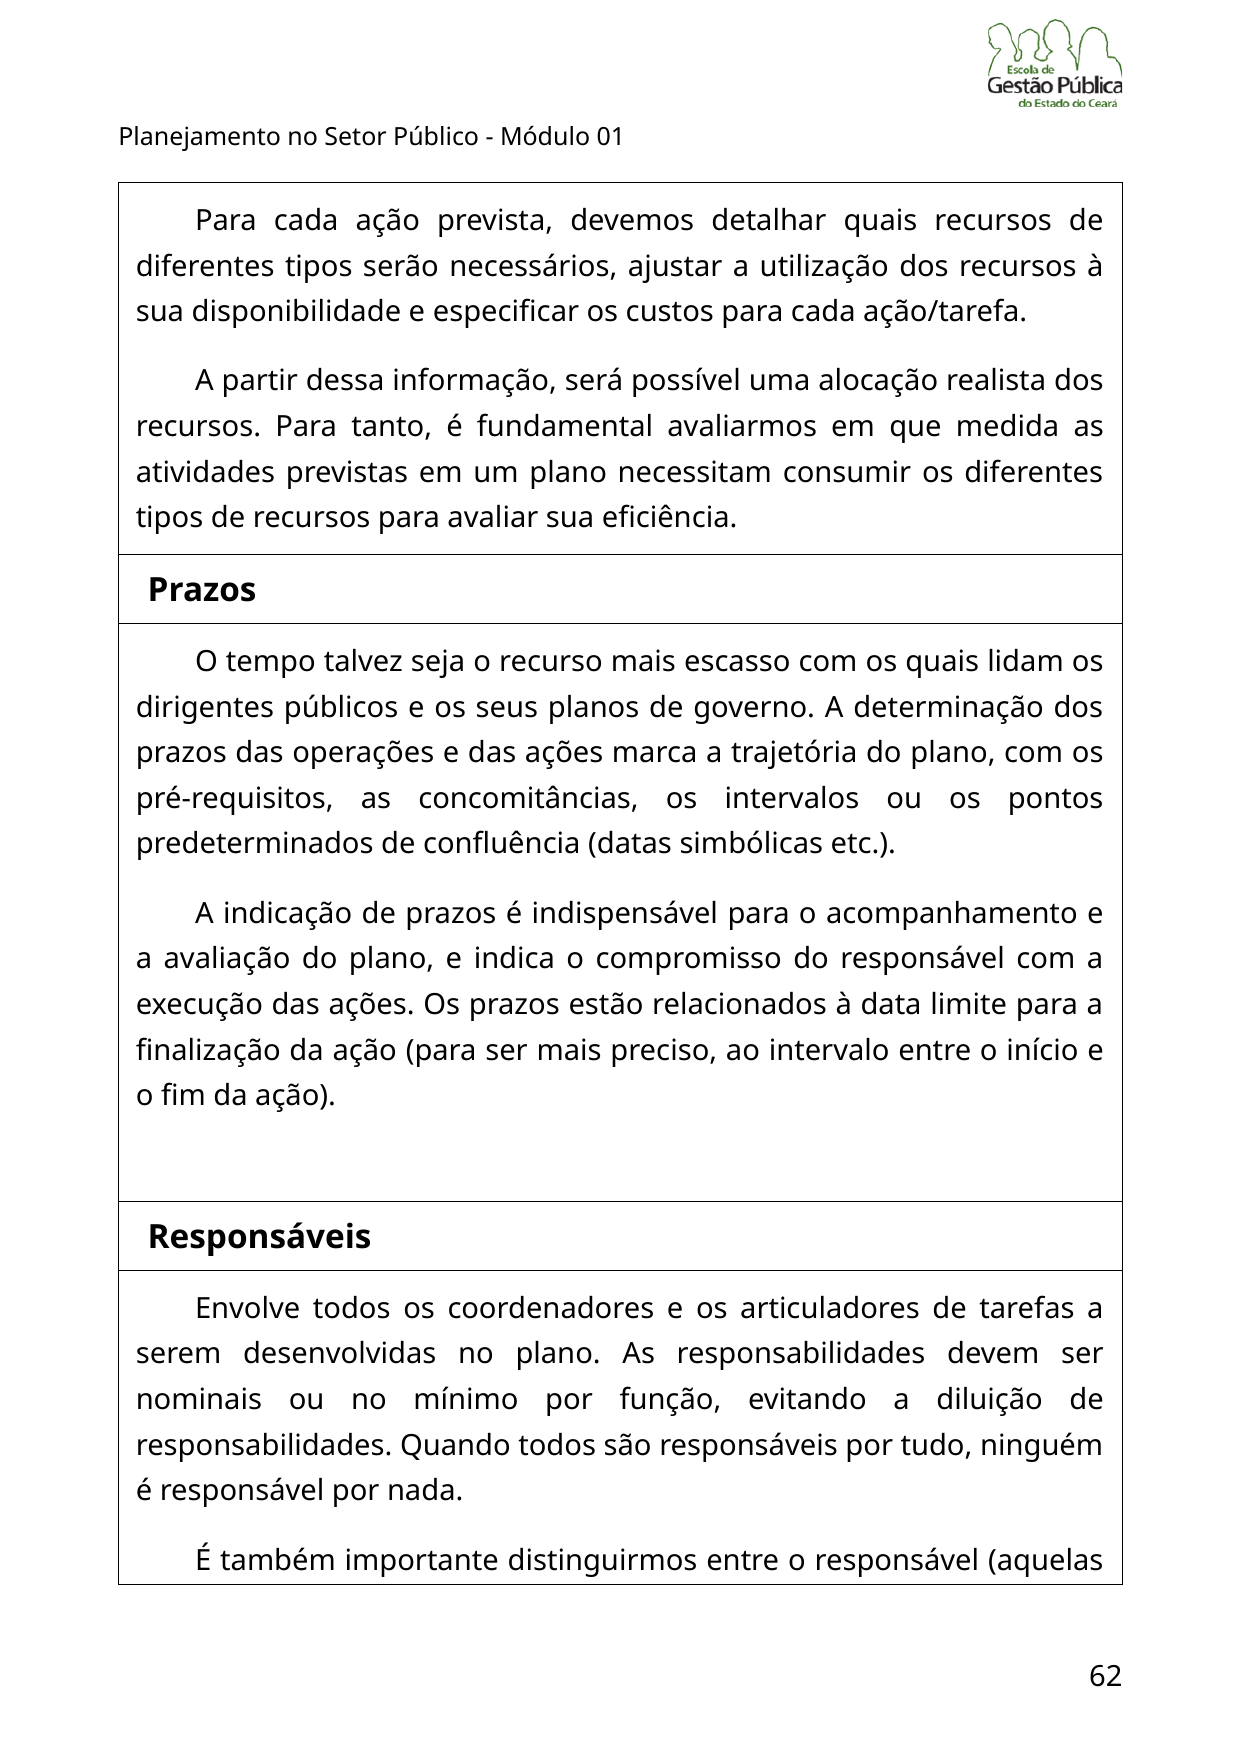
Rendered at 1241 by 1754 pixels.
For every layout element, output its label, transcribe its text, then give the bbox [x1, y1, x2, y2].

table_cell Responsáveis [119, 1202, 1122, 1269]
table_header Recurso é tudo aquilo que um ator pode mobilizar para viabilizar a consecução dos seus objetivos. A execução de um plano implica o gerenciamento de múltiplos recursos escassos. Para o processo de planejamento que aqui propomos, é necessário trabalhar com um conceito bastante amplo de recurso. A imagem a seguir indica os recursos que podem ser utilizados para a viabilização de ações planejadas. Para cada ação prevista, devemos detalhar quais recursos de diferentes tipos serão necessários, ajustar a utilização dos recursos à sua disponibilidade e especificar os custos para cada ação/tarefa. A partir dessa informação, será possível uma alocação realista dos recursos. Para tanto, é fundamental avaliarmos em que medida as atividades previstas em um plano necessitam consumir os diferentes tipos de recursos para avaliar sua eficiência. [119, 183, 1122, 554]
picture [118, 19, 1123, 107]
table_cell Envolve todos os coordenadores e os articuladores de tarefas a serem desenvolvidas no plano. As responsabilidades devem ser nominais ou no mínimo por função, evitando a diluição de responsabilidades. Quando todos são responsáveis por tudo, ninguém é responsável por nada. É também importante distinguirmos entre o responsável (aquelas [119, 1271, 1122, 1584]
table_cell Prazos [119, 555, 1122, 623]
table_cell O tempo talvez seja o recurso mais escasso com os quais lidam os dirigentes públicos e os seus planos de governo. A determinação dos prazos das operações e das ações marca a trajetória do plano, com os pré-requisitos, as concomitâncias, os intervalos ou os pontos predeterminados de confluência (datas simbólicas etc.). A indicação de prazos é indispensável para o acompanhamento e a avaliação do plano, e indica o compromisso do responsável com a execução das ações. Os prazos estão relacionados à data limite para a finalização da ação (para ser mais preciso, ao intervalo entre o início e o fim da ação). [119, 624, 1122, 1201]
